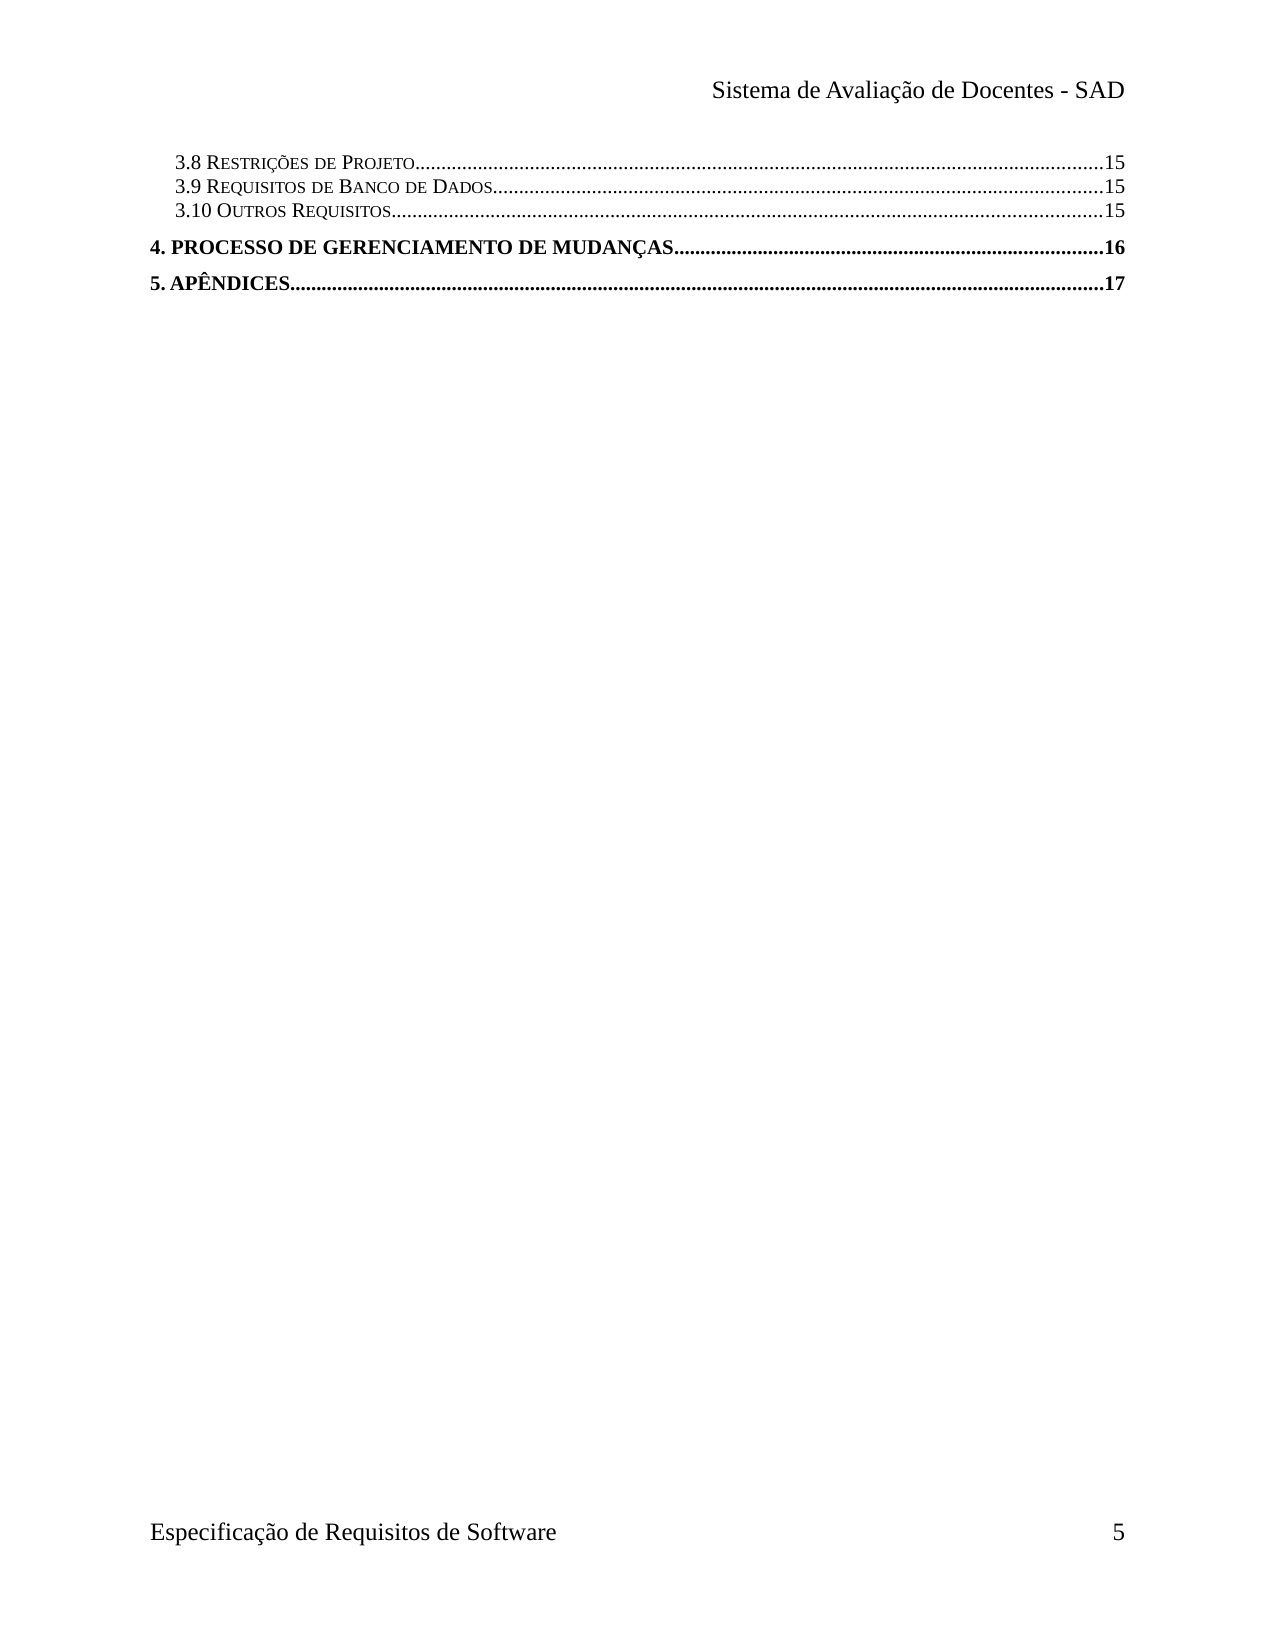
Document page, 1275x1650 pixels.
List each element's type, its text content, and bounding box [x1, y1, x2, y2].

text 3.9 Requisitos de Banco de Dados 15 [175, 174, 1125, 198]
text 4. Processo de Gerenciamento de Mudanças 16 [150, 235, 1125, 259]
text 3.10 Outros Requisitos 15 [175, 198, 1125, 222]
text 3.8 Restrições de Projeto 15 [175, 150, 1125, 174]
text 5. Apêndices 17 [150, 271, 1125, 295]
